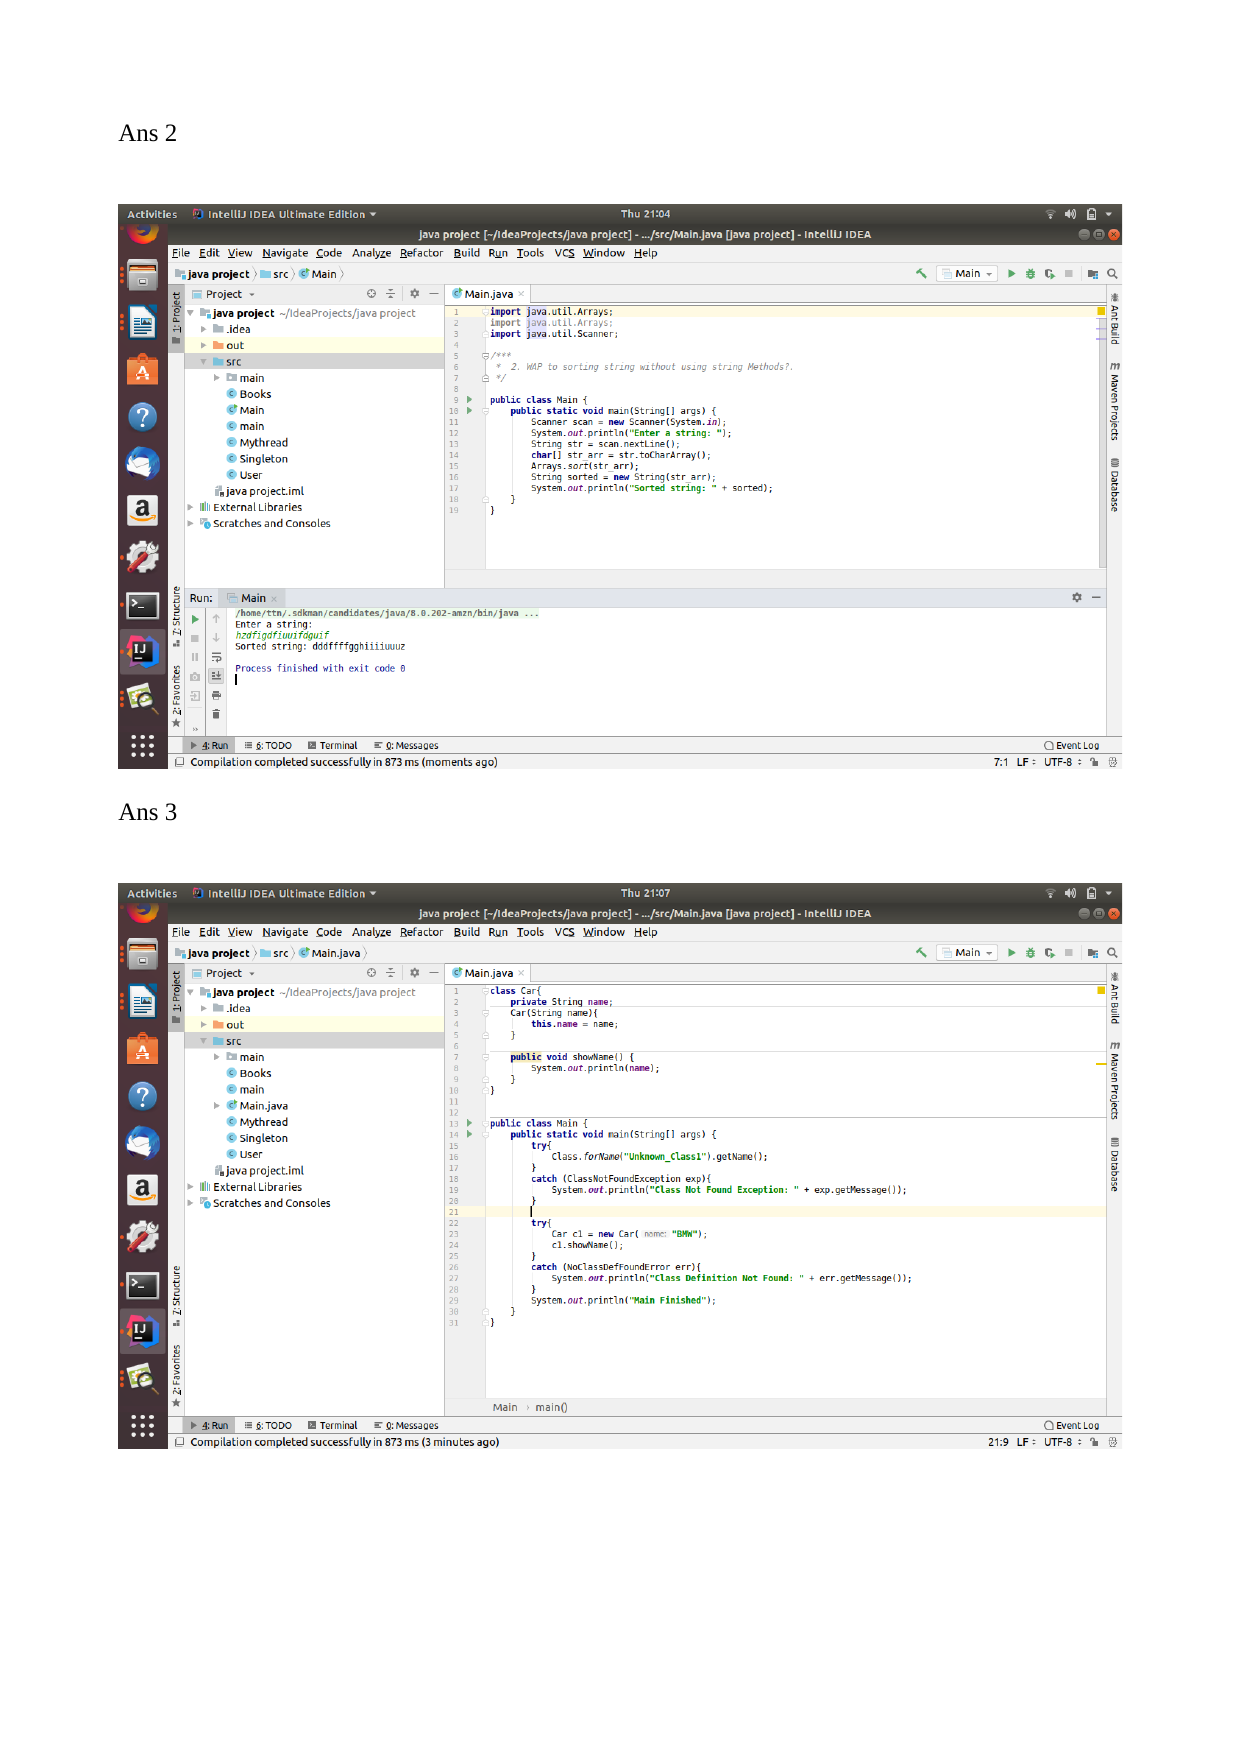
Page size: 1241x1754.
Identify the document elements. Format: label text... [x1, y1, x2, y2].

text Ans 3 [118, 797, 1122, 826]
picture [118, 883, 1123, 1449]
picture [118, 204, 1123, 769]
text Ans 2 [118, 118, 1122, 147]
